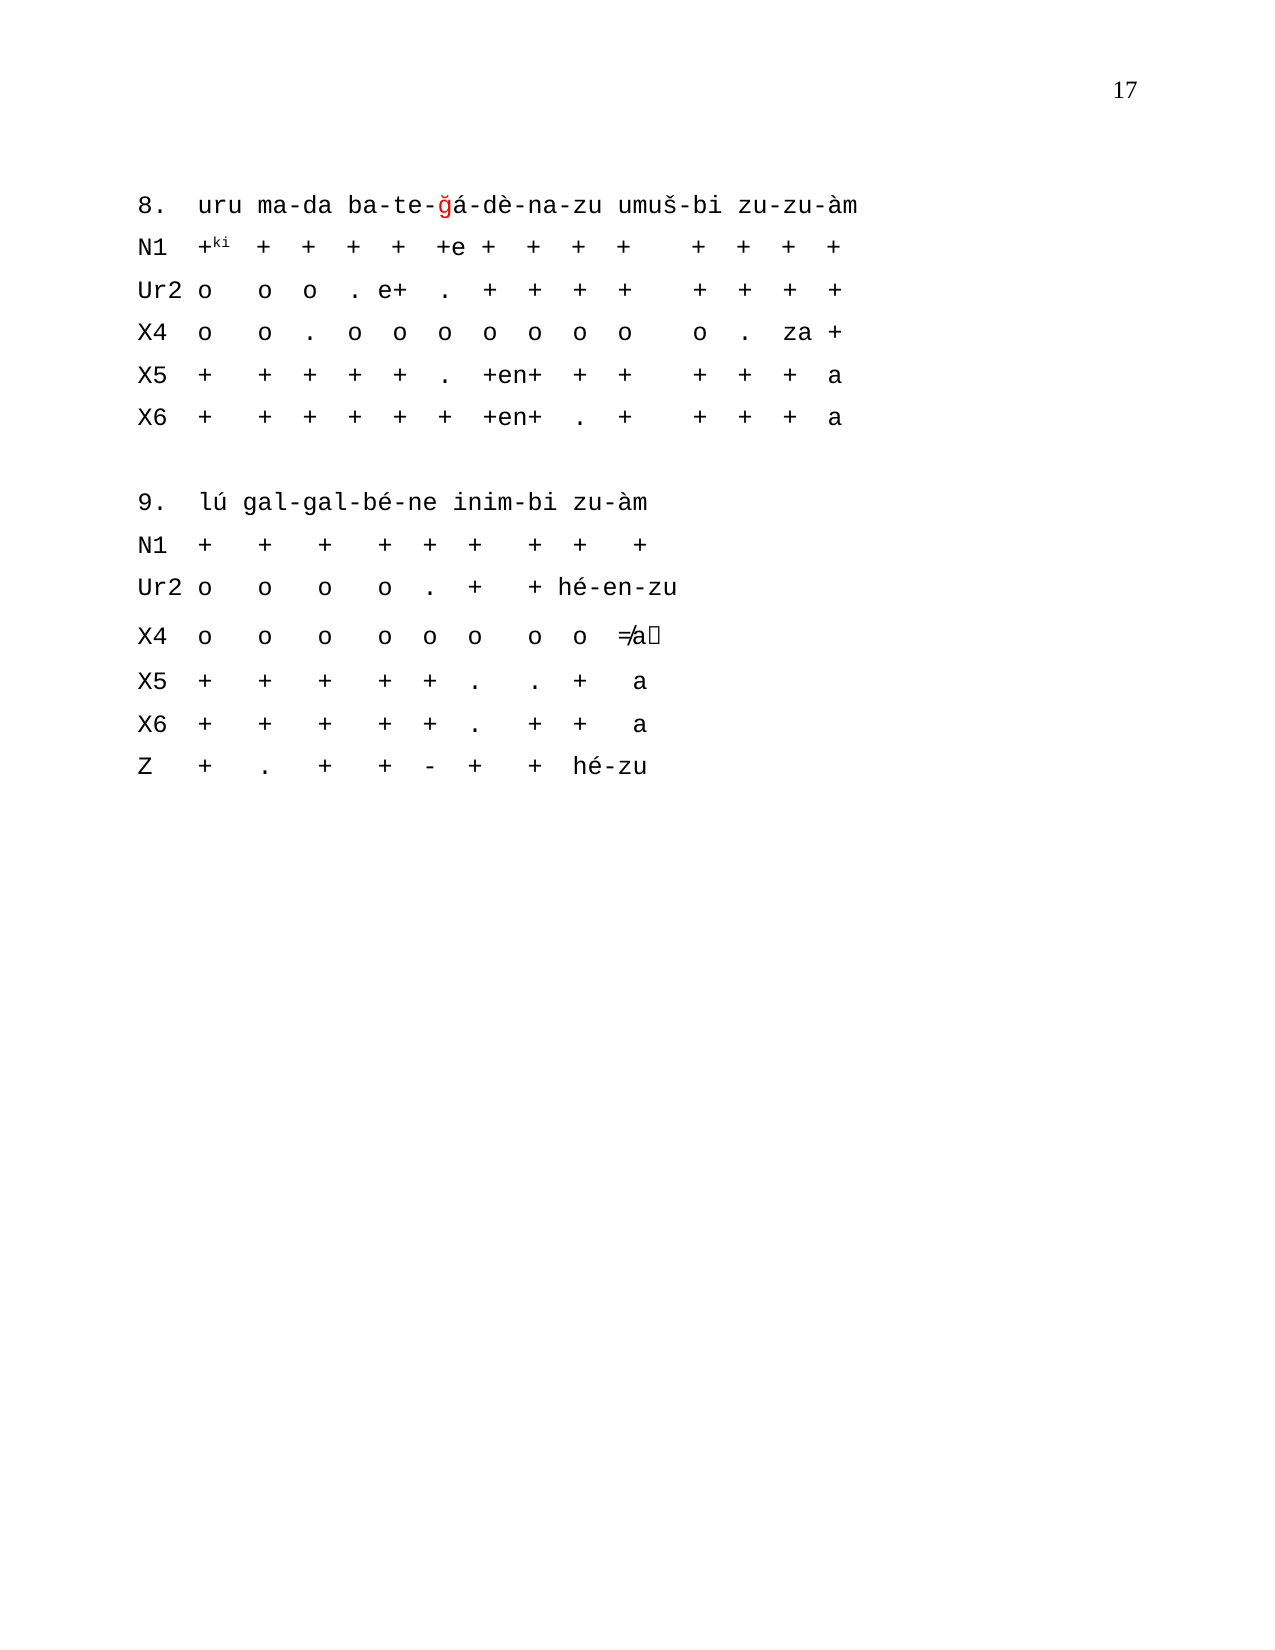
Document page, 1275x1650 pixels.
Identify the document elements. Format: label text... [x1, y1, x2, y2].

text 9. lú gal-gal-bé-ne inim-bi zu-àm [137, 490, 1138, 518]
text X5 + + + + + . +en+ + + + + + a [137, 362, 1138, 391]
text 8. uru ma-da ba-te-ğá-dè-na-zu umuš-bi zu-zu-àm [137, 192, 1138, 221]
text X4 o o o o o o o o ≠a [137, 617, 1138, 652]
text Ur2 o o o o . + + hé-en-zu [137, 575, 1138, 603]
text N1 + + + + + + + + + [137, 532, 1138, 561]
text X6 + + + + + + +en+ . + + + + a [137, 405, 1138, 433]
text X4 o o . o o o o o o o o . za + [137, 320, 1138, 348]
text X5 + + + + + . . + a [137, 669, 1138, 697]
text Z + . + + - + + hé-zu [137, 754, 1138, 782]
text N1 +ki + + + + +e + + + + + + + + [137, 235, 1138, 263]
text Ur2 o o o . e+ . + + + + + + + + [137, 277, 1138, 306]
text X6 + + + + + . + + a [137, 711, 1138, 740]
